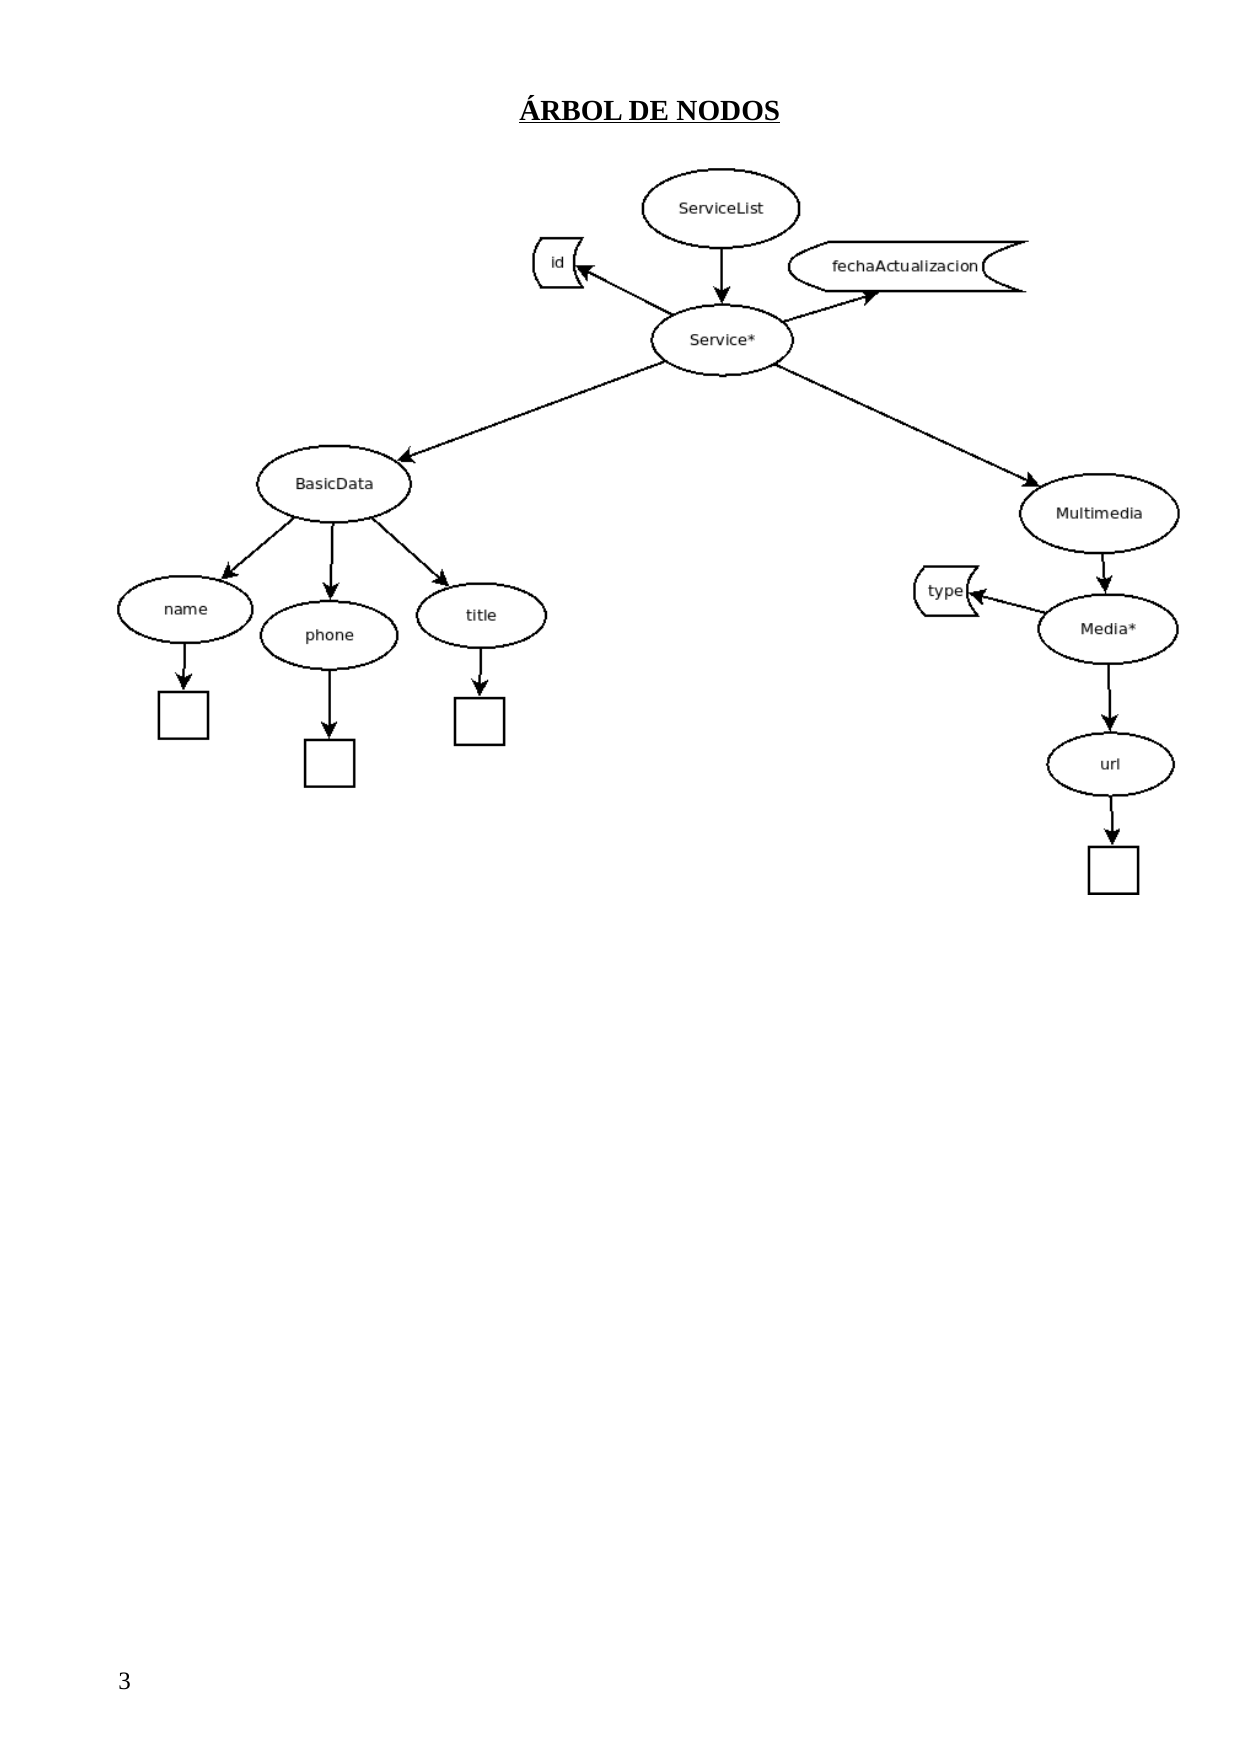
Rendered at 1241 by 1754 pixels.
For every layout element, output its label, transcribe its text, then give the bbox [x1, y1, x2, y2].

text ÁRBOL DE NODOS [118, 93, 1181, 126]
picture [116, 167, 1180, 895]
